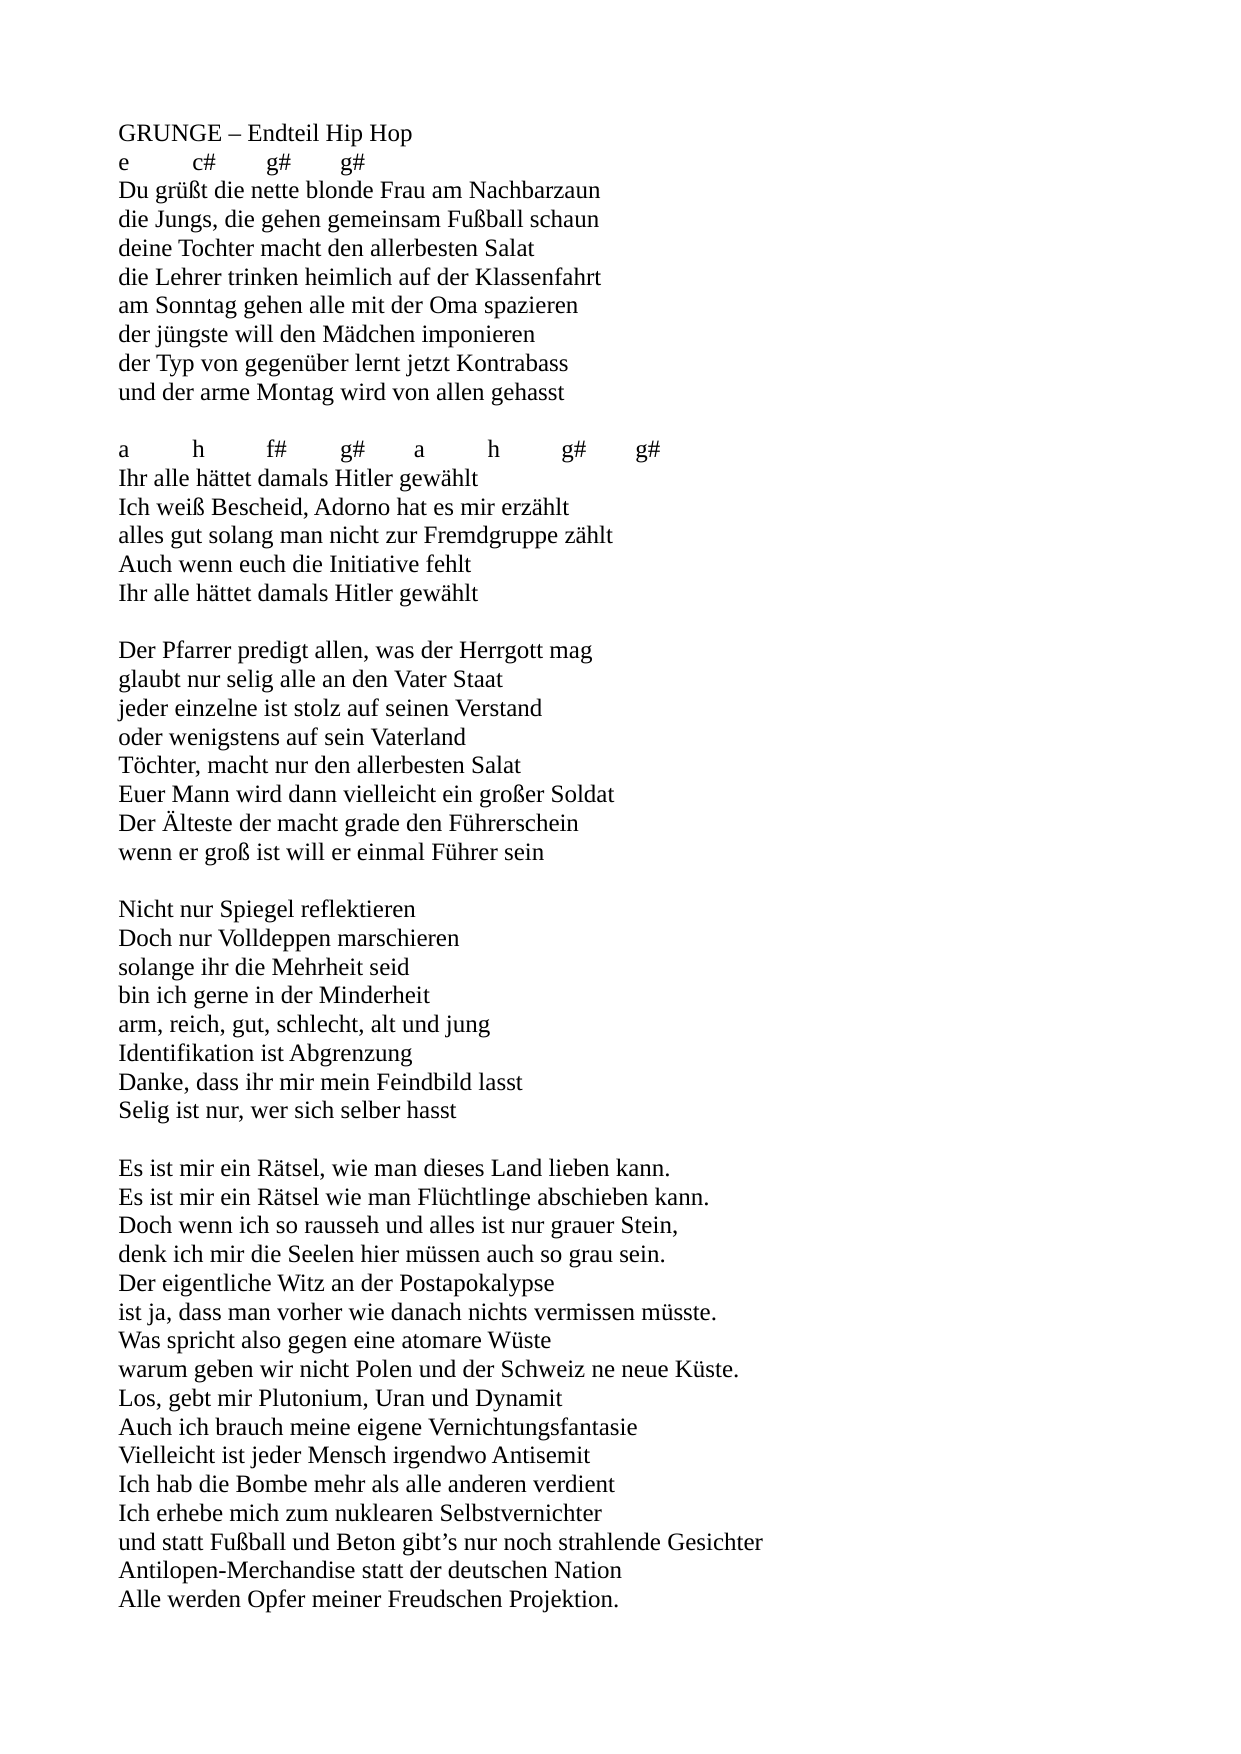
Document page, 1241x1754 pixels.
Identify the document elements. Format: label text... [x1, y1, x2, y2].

text Ich weiß Bescheid, Adorno hat es mir erzählt [118, 492, 1122, 521]
text Ich hab die Bombe mehr als alle anderen verdient [118, 1469, 1122, 1498]
text a h f# g# a h g# g# [118, 434, 1122, 463]
text Ich erhebe mich zum nuklearen Selbstvernichter [118, 1498, 1122, 1527]
text und statt Fußball und Beton gibt’s nur noch strahlende Gesichter [118, 1527, 1122, 1556]
text deine Tochter macht den allerbesten Salat [118, 233, 1122, 262]
text Es ist mir ein Rätsel wie man Flüchtlinge abschieben kann. [118, 1182, 1122, 1211]
text der jüngste will den Mädchen imponieren [118, 319, 1122, 348]
text die Lehrer trinken heimlich auf der Klassenfahrt [118, 262, 1122, 291]
text Doch nur Volldeppen marschieren [118, 923, 1122, 952]
text warum geben wir nicht Polen und der Schweiz ne neue Küste. [118, 1354, 1122, 1383]
text alles gut solang man nicht zur Fremdgruppe zählt [118, 521, 1122, 549]
text Danke, dass ihr mir mein Feindbild lasst [118, 1067, 1122, 1096]
text jeder einzelne ist stolz auf seinen Verstand [118, 693, 1122, 722]
text oder wenigstens auf sein Vaterland [118, 722, 1122, 751]
text denk ich mir die Seelen hier müssen auch so grau sein. [118, 1239, 1122, 1268]
text Der eigentliche Witz an der Postapokalypse [118, 1268, 1122, 1297]
text Der Älteste der macht grade den Führerschein [118, 808, 1122, 837]
text Vielleicht ist jeder Mensch irgendwo Antisemit [118, 1441, 1122, 1469]
text Der Pfarrer predigt allen, was der Herrgott mag [118, 636, 1122, 664]
text Ihr alle hättet damals Hitler gewählt [118, 463, 1122, 492]
text und der arme Montag wird von allen gehasst [118, 377, 1122, 406]
text Doch wenn ich so rausseh und alles ist nur grauer Stein, [118, 1211, 1122, 1239]
text Antilopen-Merchandise statt der deutschen Nation [118, 1556, 1122, 1584]
text ist ja, dass man vorher wie danach nichts vermissen müsste. [118, 1297, 1122, 1326]
text Los, gebt mir Plutonium, Uran und Dynamit [118, 1383, 1122, 1412]
text e c# g# g# [118, 147, 1122, 176]
text Was spricht also gegen eine atomare Wüste [118, 1326, 1122, 1354]
text am Sonntag gehen alle mit der Oma spazieren [118, 291, 1122, 319]
text Alle werden Opfer meiner Freudschen Projektion. [118, 1584, 1122, 1613]
text Auch wenn euch die Initiative fehlt [118, 549, 1122, 578]
text die Jungs, die gehen gemeinsam Fußball schaun [118, 204, 1122, 233]
text Du grüßt die nette blonde Frau am Nachbarzaun [118, 176, 1122, 204]
text solange ihr die Mehrheit seid [118, 952, 1122, 981]
text Ihr alle hättet damals Hitler gewählt [118, 578, 1122, 607]
text Nicht nur Spiegel reflektieren [118, 894, 1122, 923]
text arm, reich, gut, schlecht, alt und jung [118, 1009, 1122, 1038]
text Euer Mann wird dann vielleicht ein großer Soldat [118, 779, 1122, 808]
text Es ist mir ein Rätsel, wie man dieses Land lieben kann. [118, 1153, 1122, 1182]
text Auch ich brauch meine eigene Vernichtungsfantasie [118, 1412, 1122, 1441]
text Töchter, macht nur den allerbesten Salat [118, 751, 1122, 779]
text der Typ von gegenüber lernt jetzt Kontrabass [118, 348, 1122, 377]
text wenn er groß ist will er einmal Führer sein [118, 837, 1122, 866]
text Selig ist nur, wer sich selber hasst [118, 1096, 1122, 1124]
text Identifikation ist Abgrenzung [118, 1038, 1122, 1067]
text GRUNGE – Endteil Hip Hop [118, 118, 1122, 147]
text glaubt nur selig alle an den Vater Staat [118, 664, 1122, 693]
text bin ich gerne in der Minderheit [118, 981, 1122, 1009]
